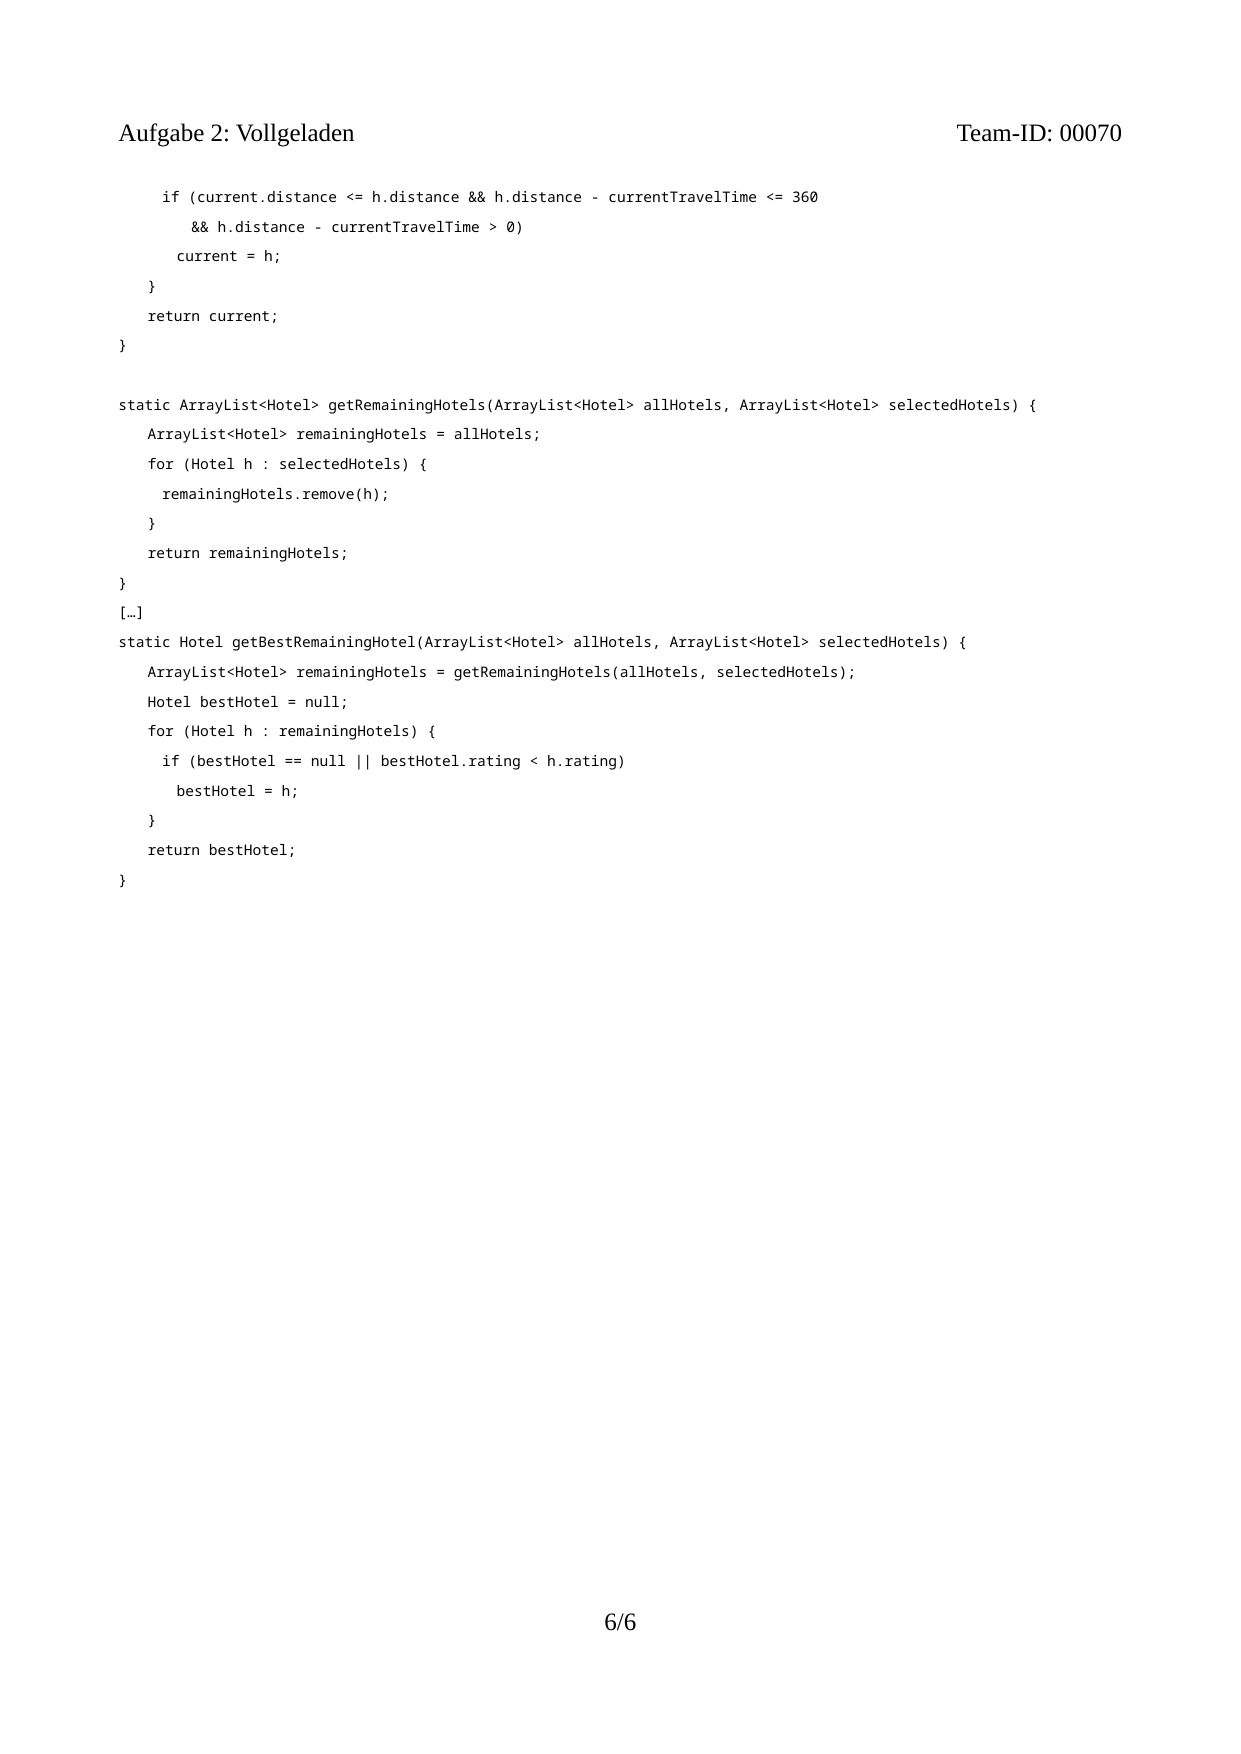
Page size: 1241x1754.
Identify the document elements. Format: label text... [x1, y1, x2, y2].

text } [118, 503, 1122, 533]
text } [118, 860, 1122, 889]
text } [118, 325, 1122, 355]
text } [118, 266, 1122, 296]
text bestHotel = h; [118, 771, 1122, 800]
text Hotel bestHotel = null; [118, 682, 1122, 711]
text ArrayList<Hotel> remainingHotels = allHotels; [118, 414, 1122, 444]
text for (Hotel h : remainingHotels) { [118, 711, 1122, 741]
text if (bestHotel == null || bestHotel.rating < h.rating) [118, 741, 1122, 771]
text } [118, 563, 1122, 592]
text ArrayList<Hotel> remainingHotels = getRemainingHotels(allHotels, selectedHotels); [118, 652, 1122, 682]
text && h.distance - currentTravelTime > 0) [118, 207, 1122, 236]
text if (current.distance <= h.distance && h.distance - currentTravelTime <= 360 [118, 177, 1122, 207]
text return current; [118, 296, 1122, 325]
text } [118, 800, 1122, 830]
text […] [118, 592, 1122, 622]
text static ArrayList<Hotel> getRemainingHotels(ArrayList<Hotel> allHotels, ArrayList<Hotel> selectedHotels) { [118, 385, 1122, 414]
text remainingHotels.remove(h); [118, 474, 1122, 503]
text return bestHotel; [118, 830, 1122, 860]
text current = h; [118, 236, 1122, 266]
text for (Hotel h : selectedHotels) { [118, 444, 1122, 474]
text static Hotel getBestRemainingHotel(ArrayList<Hotel> allHotels, ArrayList<Hotel> selectedHotels) { [118, 622, 1122, 652]
text return remainingHotels; [118, 533, 1122, 563]
